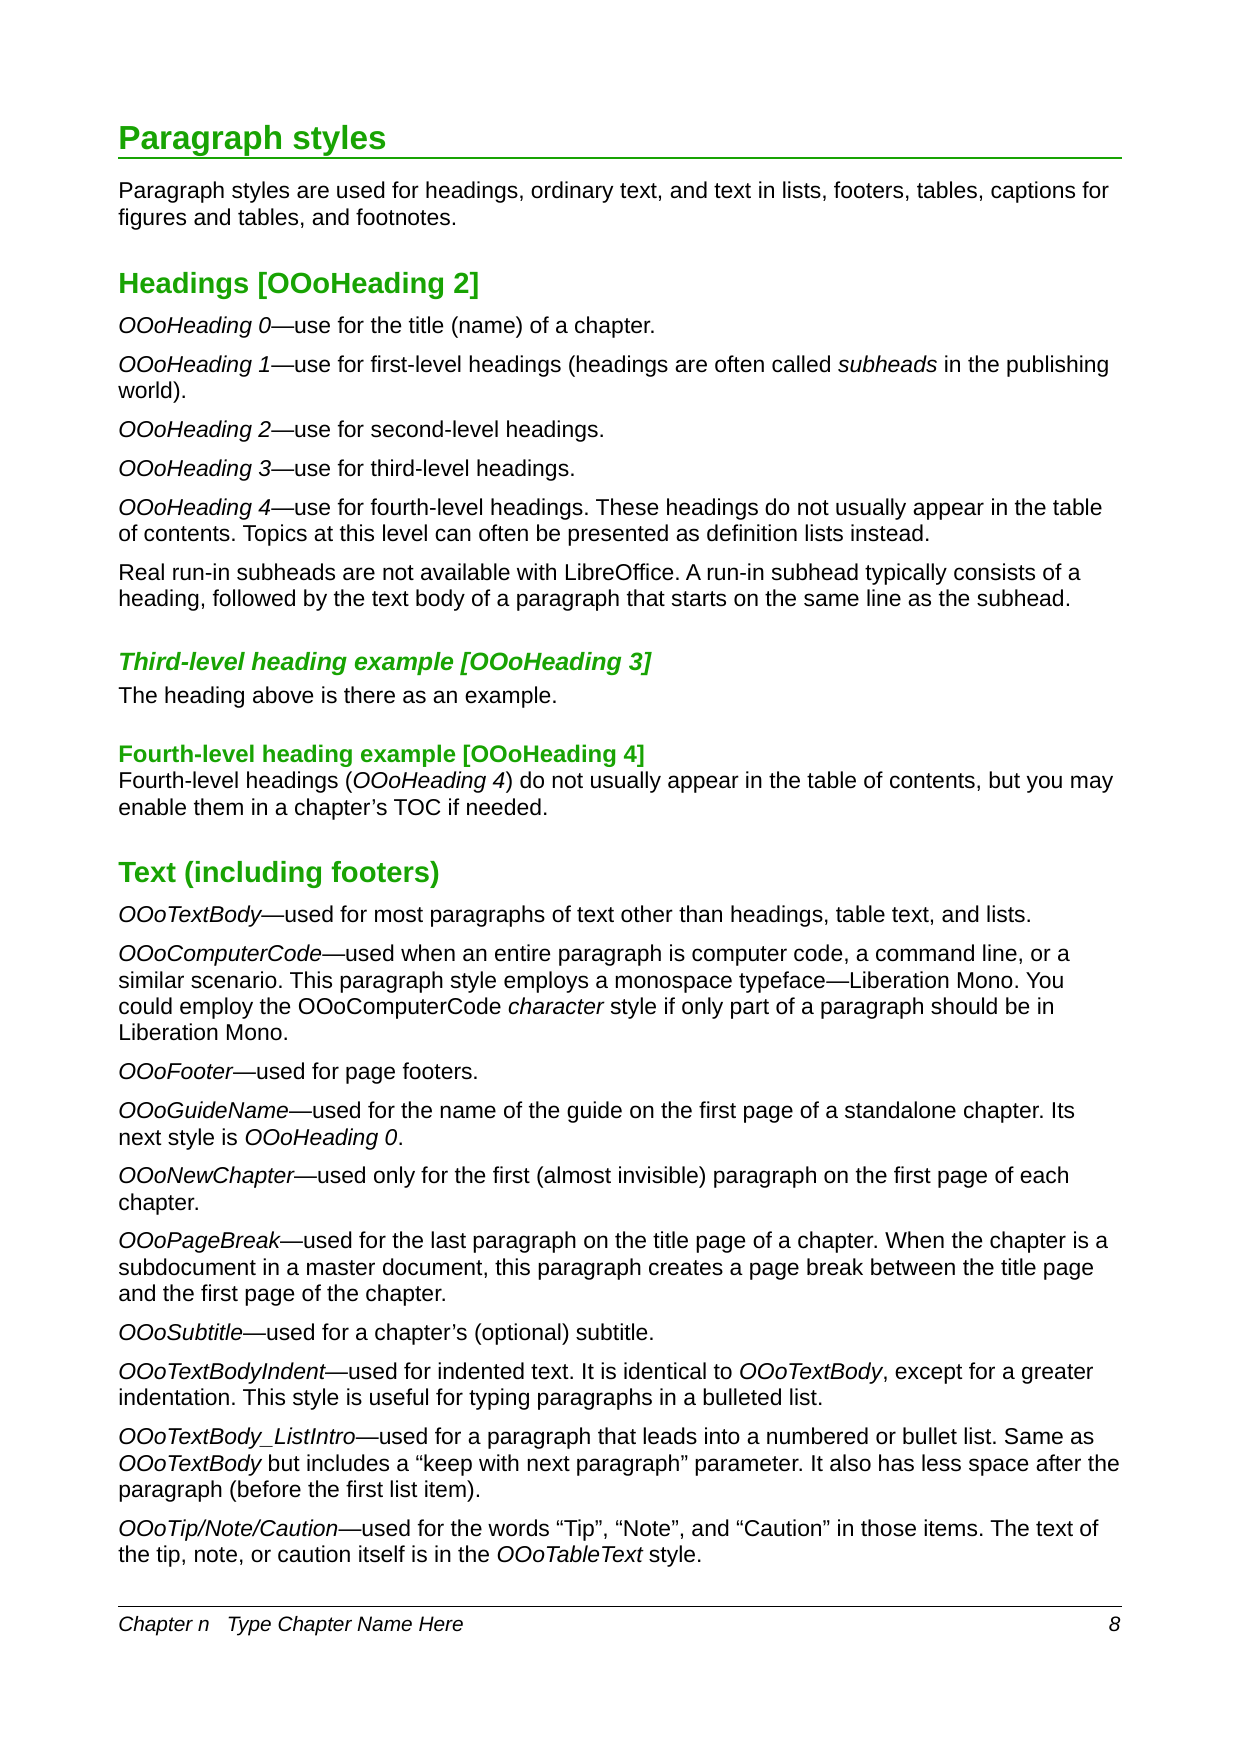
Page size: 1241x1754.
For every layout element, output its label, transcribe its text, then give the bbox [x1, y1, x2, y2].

text OOoGuideName—used for the name of the guide on the first page of a standalone chapter. Its next style is OOoHeading 0. [118, 1097, 1122, 1150]
text OOoComputerCode—used when an entire paragraph is computer code, a command line, or a similar scenario. This paragraph style employs a monospace typeface—Liberation Mono. You could employ the OOoComputerCode character style if only part of a paragraph should be in Liberation Mono. [118, 940, 1122, 1046]
text OOoHeading 1—use for first-level headings (headings are often called subheads in the publishing world). [118, 351, 1122, 403]
text OOoHeading 4—use for fourth-level headings. These headings do not usually appear in the table of contents. Topics at this level can often be presented as definition lists instead. [118, 493, 1122, 546]
text OOoFooter—used for page footers. [118, 1058, 1122, 1084]
text OOoPageBreak—used for the last paragraph on the title page of a chapter. When the chapter is a subdocument in a master document, this paragraph creates a page break between the title page and the first page of the chapter. [118, 1227, 1122, 1307]
text OOoHeading 0—use for the title (name) of a chapter. [118, 312, 1122, 338]
text OOoTextBodyIndent—used for indented text. It is identical to OOoTextBody, except for a greater indentation. This style is useful for typing paragraphs in a bulleted list. [118, 1358, 1122, 1411]
text Paragraph styles are used for headings, ordinary text, and text in lists, footers, tables, captions for figures and tables, and footnotes. [118, 177, 1122, 230]
subtitle Third-level heading example [OOoHeading 3] [118, 647, 1122, 676]
text OOoNewChapter—used only for the first (almost invisible) paragraph on the first page of each chapter. [118, 1162, 1122, 1215]
subtitle Paragraph styles [118, 118, 1122, 157]
text OOoTip/Note/Caution—used for the words “Tip”, “Note”, and “Caution” in those items. The text of the tip, note, or caution itself is in the OOoTableText style. [118, 1515, 1122, 1567]
text Fourth-level headings (OOoHeading 4) do not usually appear in the table of contents, but you may enable them in a chapter’s TOC if needed. [118, 767, 1122, 820]
text The heading above is there as an example. [118, 682, 1122, 708]
text OOoTextBody_ListIntro—used for a paragraph that leads into a numbered or bullet list. Same as OOoTextBody but includes a “keep with next paragraph” parameter. It also has less space after the paragraph (before the first list item). [118, 1423, 1122, 1502]
text OOoTextBody—used for most paragraphs of text other than headings, table text, and lists. [118, 901, 1122, 928]
subtitle Headings [OOoHeading 2] [118, 266, 1122, 299]
subtitle Fourth-level heading example [OOoHeading 4] [118, 740, 1122, 767]
text Real run-in subheads are not available with LibreOffice. A run-in subhead typically consists of a heading, followed by the text body of a paragraph that starts on the same line as the subhead. [118, 559, 1122, 611]
text OOoHeading 3—use for third-level headings. [118, 454, 1122, 481]
subtitle Text (including footers) [118, 856, 1122, 889]
text OOoSubtitle—used for a chapter’s (optional) subtitle. [118, 1319, 1122, 1345]
text OOoHeading 2—use for second-level headings. [118, 416, 1122, 442]
